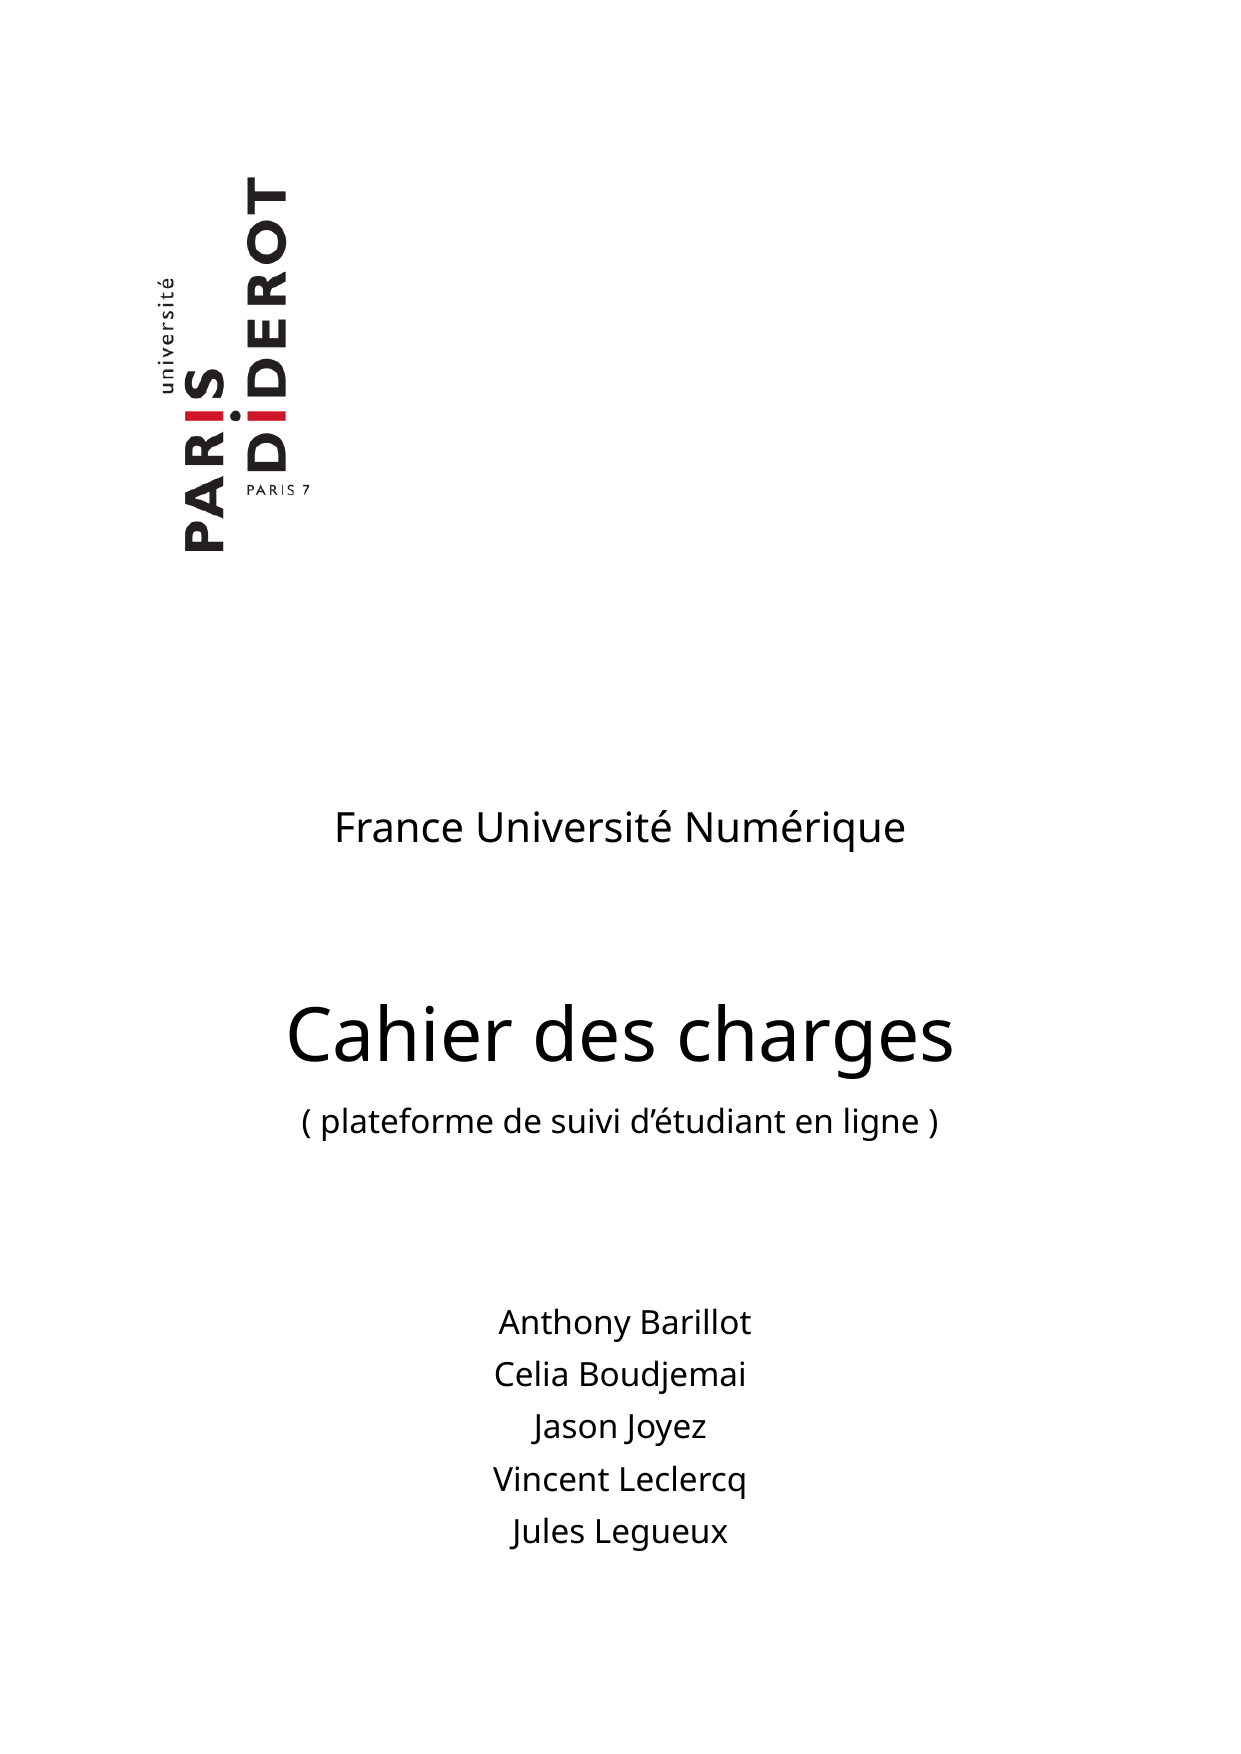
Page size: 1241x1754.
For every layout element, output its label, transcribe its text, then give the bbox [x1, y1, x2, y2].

text France Université Numérique [118, 798, 1122, 855]
text Jason Joyez [118, 1403, 1122, 1449]
text Cahier des charges [118, 981, 1122, 1083]
text Jules Legueux [118, 1508, 1122, 1553]
text Vincent Leclercq [118, 1456, 1122, 1501]
text Celia Boudjemai [118, 1351, 1122, 1397]
text Anthony Barillot [44, 1299, 1122, 1344]
picture [136, 165, 326, 569]
text ( plateforme de suivi d’étudiant en ligne ) [118, 1098, 1122, 1144]
